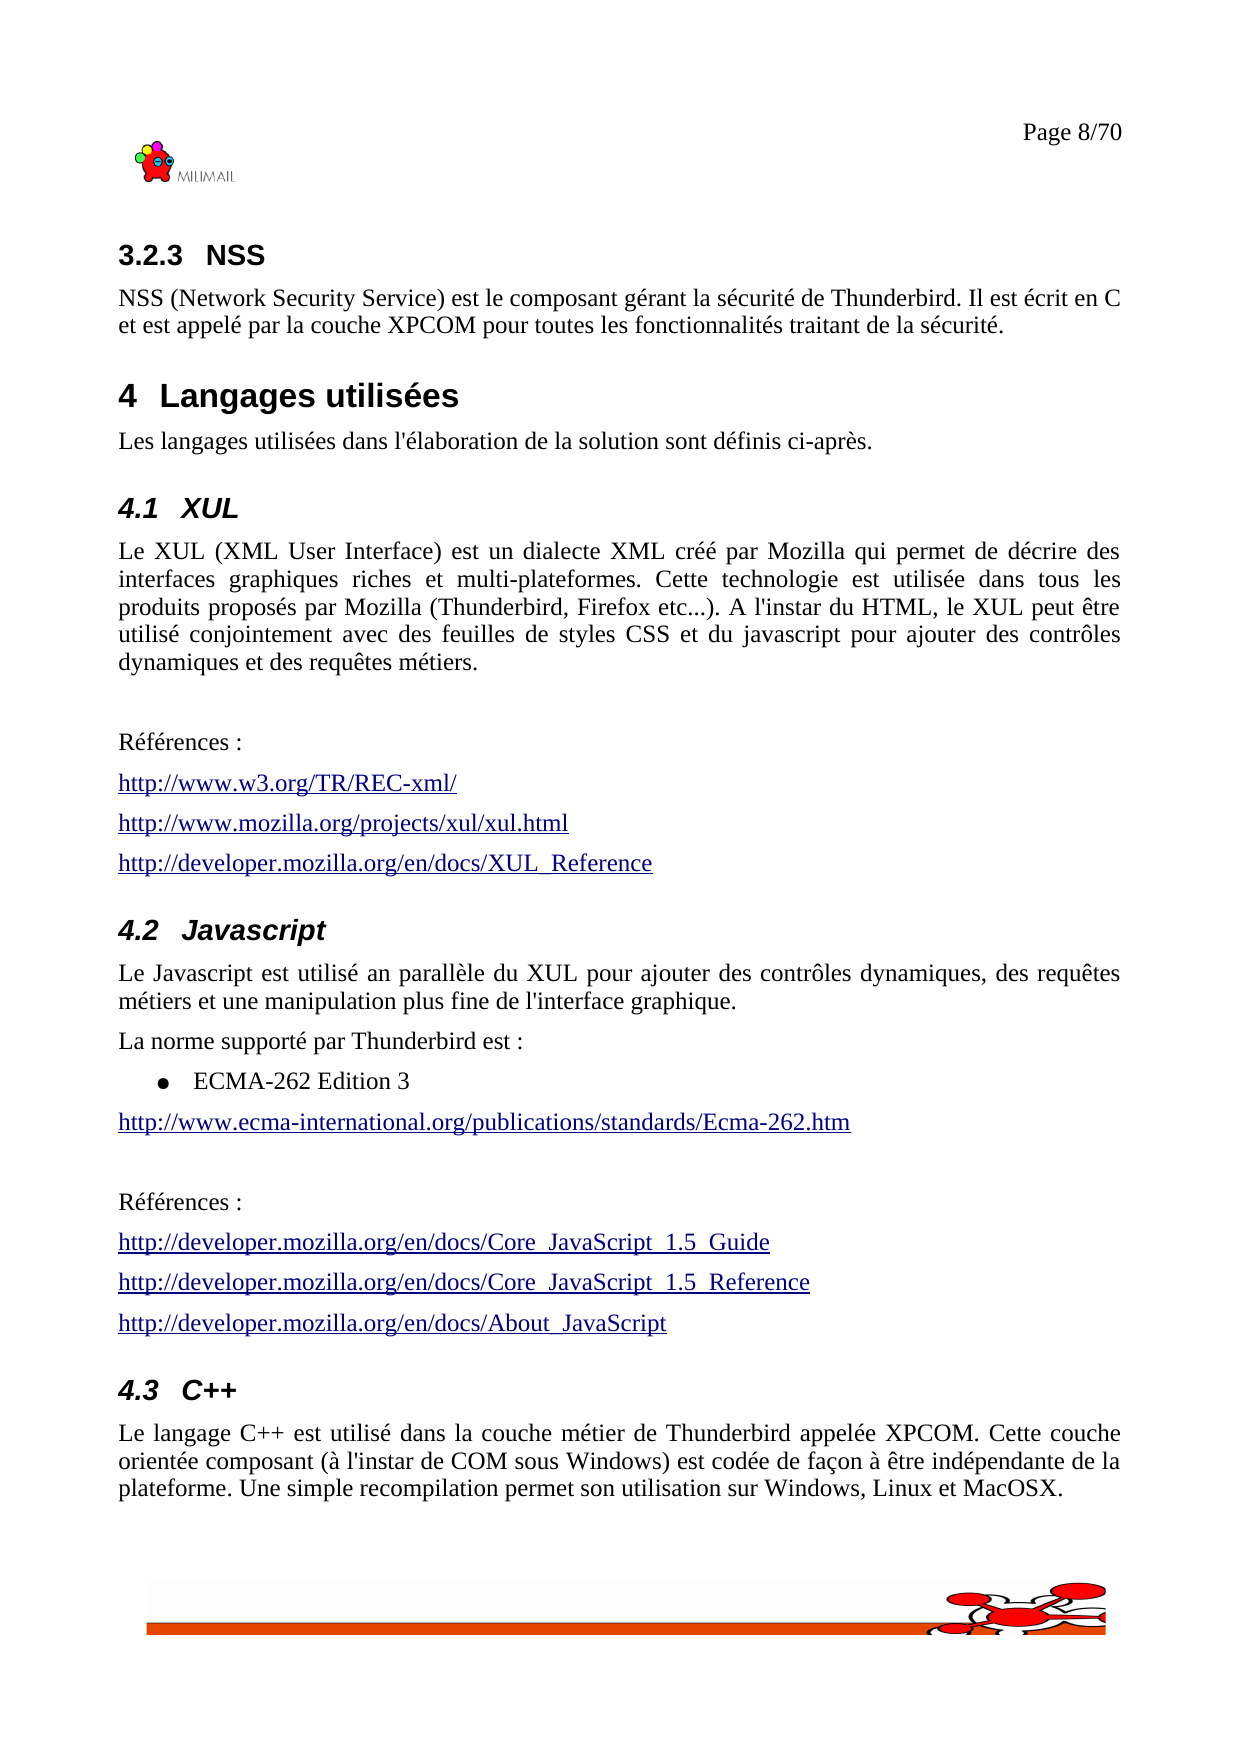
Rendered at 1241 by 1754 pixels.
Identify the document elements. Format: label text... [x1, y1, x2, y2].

text Références : [118, 1188, 1122, 1216]
subtitle NSS [118, 239, 1122, 271]
text http://developer.mozilla.org/en/docs/Core_JavaScript_1.5_Reference [118, 1268, 1122, 1296]
text Le langage C++ est utilisé dans la couche métier de Thunderbird appelée XPCOM. Cette couche orientée composant (à l'instar de COM sous Windows) est codée de façon à être indépendante de la plateforme. Une simple recompilation permet son utilisation sur Windows, Linux et MacOSX. [118, 1419, 1122, 1502]
subtitle Langages utilisées [118, 377, 1122, 414]
picture [146, 1582, 1106, 1635]
subtitle XUL [118, 492, 1122, 525]
text Les langages utilisées dans l'élaboration de la solution sont définis ci-après. [118, 427, 1122, 454]
text La norme supporté par Thunderbird est : [118, 1027, 1122, 1055]
text Le Javascript est utilisé an parallèle du XUL pour ajouter des contrôles dynamiques, des requêtes métiers et une manipulation plus fine de l'interface graphique. [118, 959, 1122, 1015]
subtitle Javascript [118, 914, 1122, 947]
text NSS (Network Security Service) est le composant gérant la sécurité de Thunderbird. Il est écrit en C et est appelé par la couche XPCOM pour toutes les fonctionnalités traitant de la sécurité. [118, 284, 1122, 339]
text http://developer.mozilla.org/en/docs/Core_JavaScript_1.5_Guide [118, 1228, 1122, 1256]
text http://www.mozilla.org/projects/xul/xul.html [118, 809, 1122, 837]
text http://developer.mozilla.org/en/docs/About_JavaScript [118, 1309, 1122, 1336]
text http://www.w3.org/TR/REC-xml/ [118, 769, 1122, 796]
text Références : [118, 728, 1122, 756]
list ECMA-262 Edition 3 [156, 1067, 1122, 1095]
subtitle C++ [118, 1374, 1122, 1407]
text http://developer.mozilla.org/en/docs/XUL_Reference [118, 849, 1122, 877]
picture [116, 120, 295, 209]
text http://www.ecma-international.org/publications/standards/Ecma-262.htm [118, 1108, 1122, 1135]
text Le XUL (XML User Interface) est un dialecte XML créé par Mozilla qui permet de décrire des interfaces graphiques riches et multi-plateformes. Cette technologie est utilisée dans tous les produits proposés par Mozilla (Thunderbird, Firefox etc...). A l'instar du HTML, le XUL peut être utilisé conjointement avec des feuilles de styles CSS et du javascript pour ajouter des contrôles dynamiques et des requêtes métiers. [118, 537, 1122, 676]
